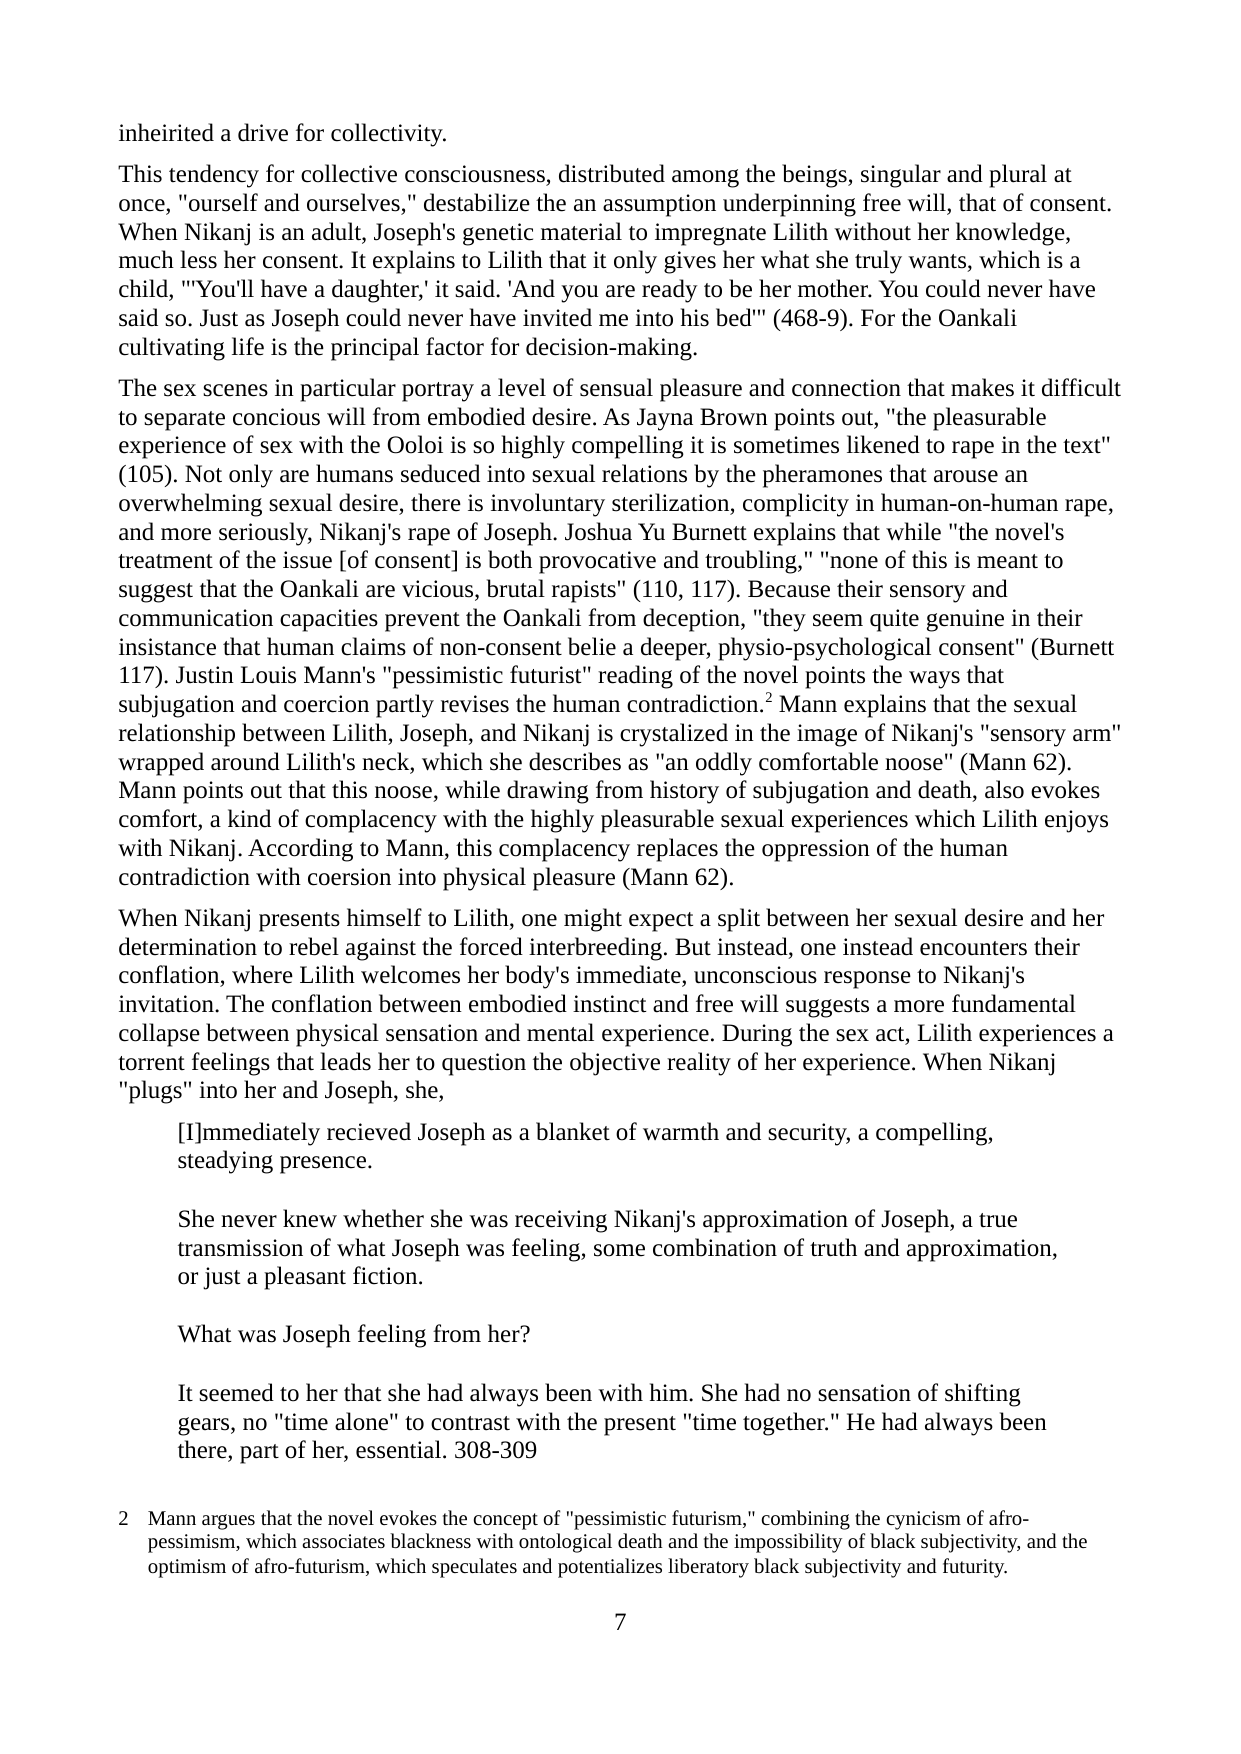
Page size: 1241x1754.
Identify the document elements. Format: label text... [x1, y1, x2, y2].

text The sex scenes in particular portray a level of sensual pleasure and connection that makes it difficult to separate concious will from embodied desire. As Jayna Brown points out, "the pleasurable experience of sex with the Ooloi is so highly compelling it is sometimes likened to rape in the text" (105). Not only are humans seduced into sexual relations by the pheramones that arouse an overwhelming sexual desire, there is involuntary sterilization, complicity in human-on-human rape, and more seriously, Nikanj's rape of Joseph. Joshua Yu Burnett explains that while "the novel's treatment of the issue [of consent] is both provocative and troubling," "none of this is meant to suggest that the Oankali are vicious, brutal rapists" (110, 117). Because their sensory and communication capacities prevent the Oankali from deception, "they seem quite genuine in their insistance that human claims of non-consent belie a deeper, physio-psychological consent" (Burnett 117). Justin Louis Mann's "pessimistic futurist" reading of the novel points the ways that subjugation and coercion partly revises the human contradiction. Mann explains that the sexual relationship between Lilith, Joseph, and Nikanj is crystalized in the image of Nikanj's "sensory arm" wrapped around Lilith's neck, which she describes as "an oddly comfortable noose" (Mann 62). Mann points out that this noose, while drawing from history of subjugation and death, also evokes comfort, a kind of complacency with the highly pleasurable sexual experiences which Lilith enjoys with Nikanj. According to Mann, this complacency replaces the oppression of the human contradiction with coersion into physical pleasure (Mann 62). [118, 373, 1122, 891]
text What was Joseph feeling from her? [177, 1319, 1063, 1348]
text Mann argues that the novel evokes the concept of "pessimistic futurism," combining the cynicism of afro-pessimism, which associates blackness with ontological death and the impossibility of black subjectivity, and the optimism of afro-futurism, which speculates and potentializes liberatory black subjectivity and futurity. [118, 1505, 1122, 1578]
text It seemed to her that she had always been with him. She had no sensation of shifting gears, no "time alone" to contrast with the present "time together." He had always been there, part of her, essential. 308-309 [177, 1378, 1063, 1464]
text When Nikanj presents himself to Lilith, one might expect a split between her sexual desire and her determination to rebel against the forced interbreeding. But instead, one instead encounters their conflation, where Lilith welcomes her body's immediate, unconscious response to Nikanj's invitation. The conflation between embodied instinct and free will suggests a more fundamental collapse between physical sensation and mental experience. During the sex act, Lilith experiences a torrent feelings that leads her to question the objective reality of her experience. When Nikanj "plugs" into her and Joseph, she, [118, 903, 1122, 1104]
text inheirited a drive for collectivity. [118, 118, 1122, 147]
text [I]mmediately recieved Joseph as a blanket of warmth and security, a compelling, steadying presence. [177, 1117, 1063, 1174]
text This tendency for collective consciousness, distributed among the beings, singular and plural at once, "ourself and ourselves," destabilize the an assumption underpinning free will, that of consent. When Nikanj is an adult, Joseph's genetic material to impregnate Lilith without her knowledge, much less her consent. It explains to Lilith that it only gives her what she truly wants, which is a child, "'You'll have a daughter,' it said. 'And you are ready to be her mother. You could never have said so. Just as Joseph could never have invited me into his bed'" (468-9). For the Oankali cultivating life is the principal factor for decision-making. [118, 159, 1122, 361]
text She never knew whether she was receiving Nikanj's approximation of Joseph, a true transmission of what Joseph was feeling, some combination of truth and approximation, or just a pleasant fiction. [177, 1204, 1063, 1290]
